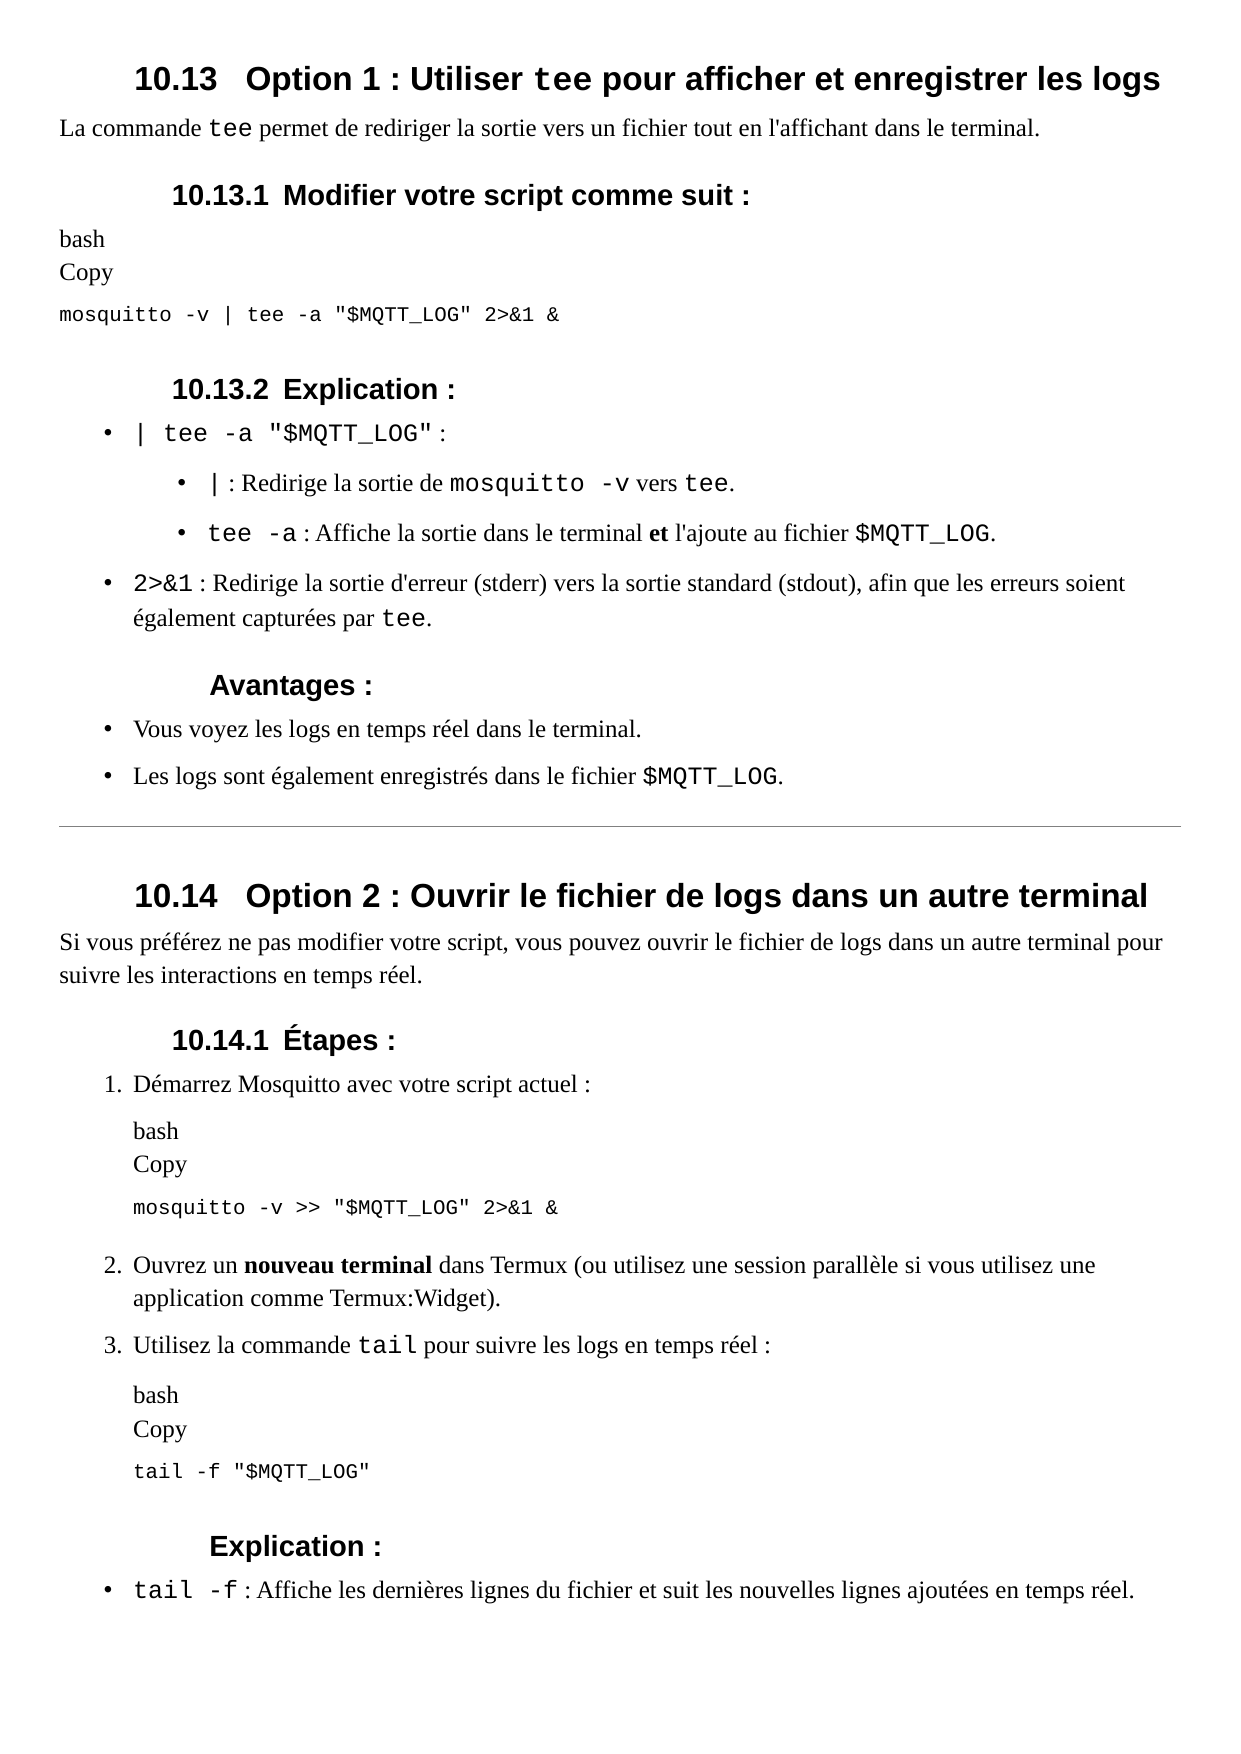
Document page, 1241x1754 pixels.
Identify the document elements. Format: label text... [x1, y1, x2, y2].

subtitle Explication : [172, 1529, 1181, 1562]
list | tee -a "$MQTT_LOG" : [103, 418, 1181, 449]
text Si vous préférez ne pas modifier votre script, vous pouvez ouvrir le fichier de logs dans un autre terminal pour suivre les interactions en temps réel. [59, 927, 1181, 989]
list Copy [103, 1414, 1181, 1442]
list mosquitto -v >> "$MQTT_LOG" 2>&1 & [103, 1197, 1181, 1221]
list tail -f "$MQTT_LOG" [103, 1461, 1181, 1485]
subtitle Option 2 : Ouvrir le fichier de logs dans un autre terminal [134, 876, 1181, 915]
list bash [103, 1116, 1181, 1145]
list tail -f : Affiche les dernières lignes du fichier et suit les nouvelles lignes ajoutées en temps réel. [103, 1575, 1181, 1606]
list | : Redirige la sortie de mosquitto -v vers tee. [177, 468, 1181, 499]
text mosquitto -v | tee -a "$MQTT_LOG" 2>&1 & [59, 304, 1181, 328]
subtitle Option 1 : Utiliser tee pour afficher et enregistrer les logs [134, 59, 1181, 101]
list bash [103, 1381, 1181, 1409]
subtitle Étapes : [172, 1023, 1181, 1056]
subtitle Avantages : [172, 668, 1181, 701]
list Vous voyez les logs en temps réel dans le terminal. [103, 714, 1181, 742]
text La commande tee permet de rediriger la sortie vers un fichier tout en l'affichant dans le terminal. [59, 113, 1181, 144]
text bash [59, 224, 1181, 252]
list Utilisez la commande tail pour suivre les logs en temps réel : [103, 1331, 1181, 1361]
list Les logs sont également enregistrés dans le fichier $MQTT_LOG. [103, 761, 1181, 792]
text Copy [59, 257, 1181, 285]
list 2>&1 : Redirige la sortie d'erreur (stderr) vers la sortie standard (stdout), afin que les erreurs soient également capturées par tee. [103, 568, 1181, 634]
subtitle Modifier votre script comme suit : [172, 178, 1181, 211]
list Démarrez Mosquitto avec votre script actuel : [103, 1069, 1181, 1097]
list Ouvrez un nouveau terminal dans Termux (ou utilisez une session parallèle si vous utilisez une application comme Termux:Widget). [103, 1250, 1181, 1312]
list tee -a : Affiche la sortie dans le terminal et l'ajoute au fichier $MQTT_LOG. [177, 518, 1181, 549]
list Copy [103, 1149, 1181, 1178]
subtitle Explication : [172, 372, 1181, 406]
